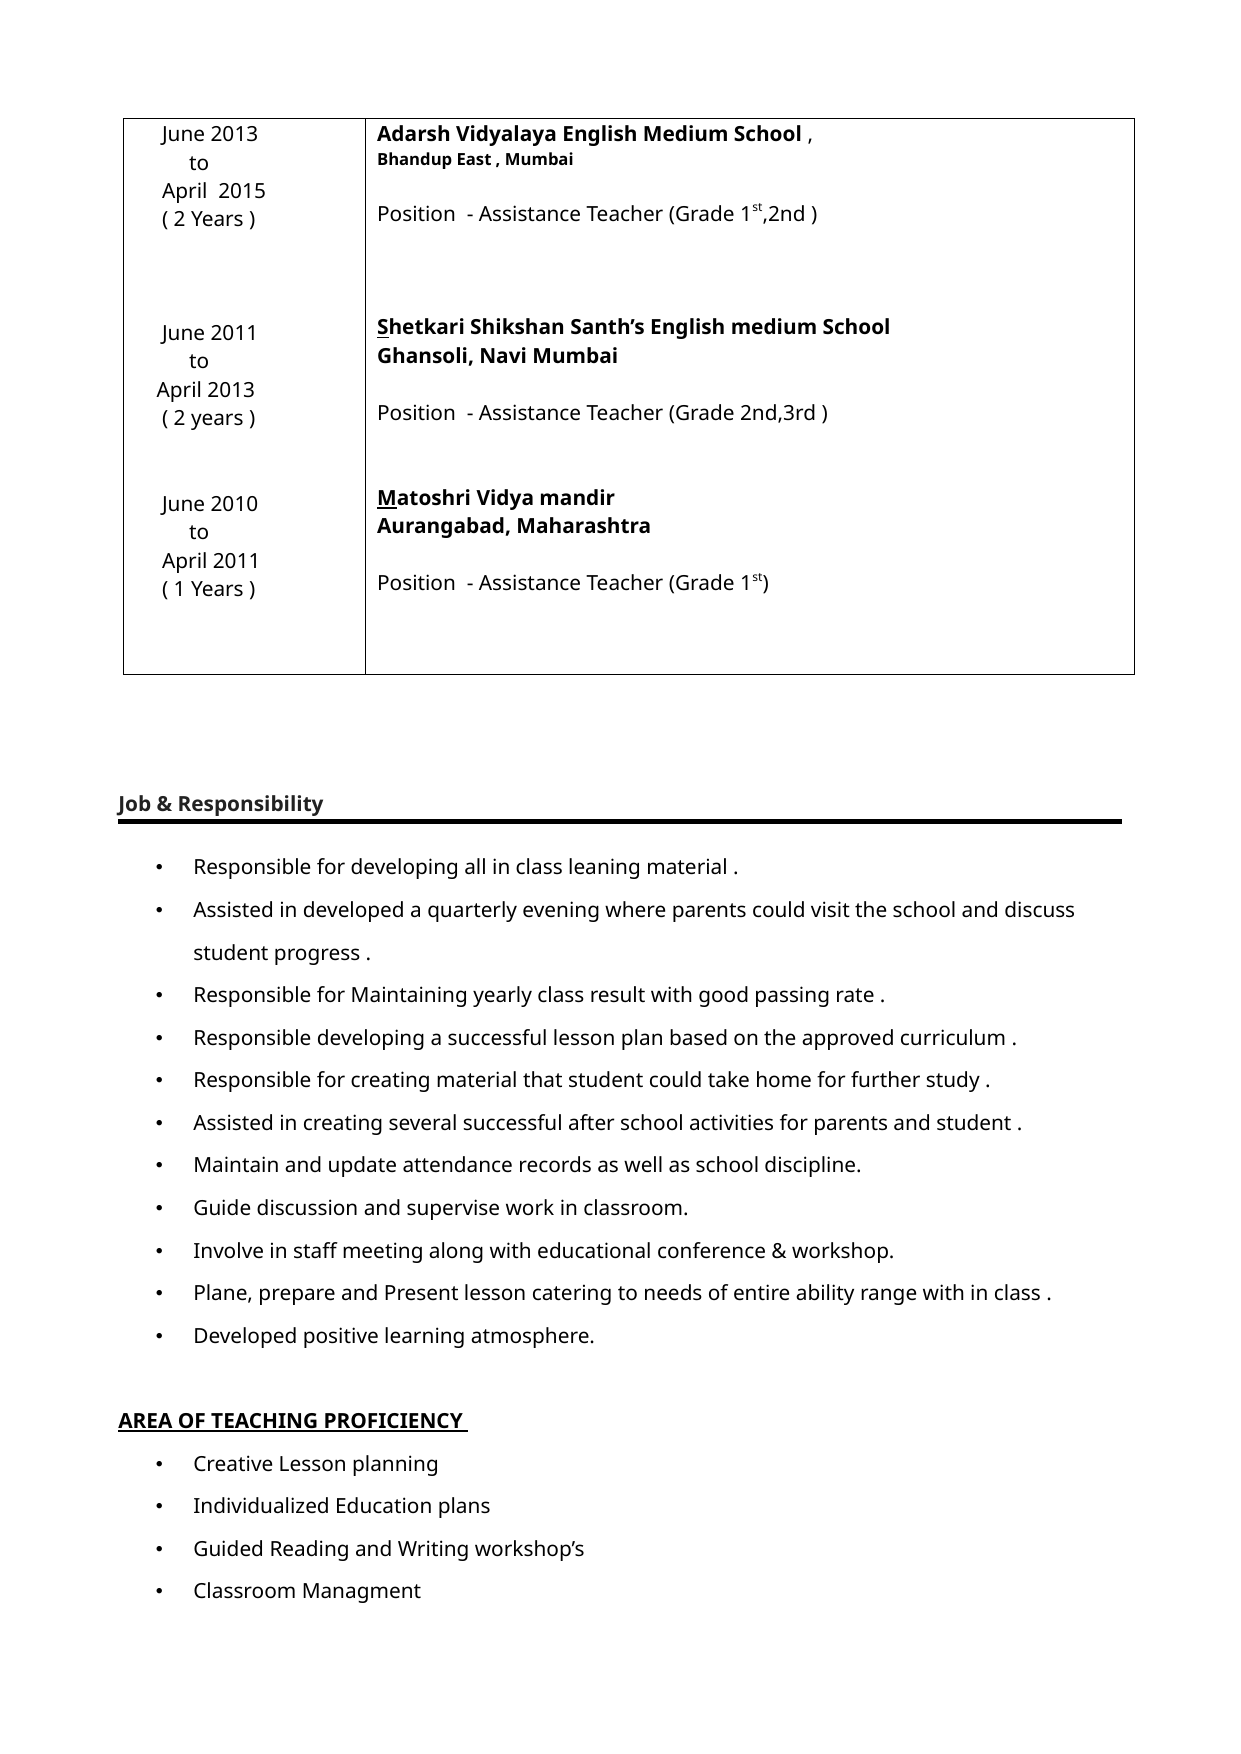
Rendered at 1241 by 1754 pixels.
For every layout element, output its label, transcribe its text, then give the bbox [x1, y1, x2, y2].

list Guide discussion and supervise work in classroom. [156, 1193, 1122, 1222]
list Plane, prepare and Present lesson catering to needs of entire ability range with in class . [156, 1278, 1122, 1307]
table_header June 2013 to April 2015 ( 2 Years ) June 2011 to April 2013 ( 2 years ) June 2010 to April 2011 ( 1 Years ) [124, 119, 365, 674]
list Developed positive learning atmosphere. [156, 1321, 1122, 1349]
text AREA OF TEACHING PROFICIENCY [118, 1406, 1122, 1435]
list Responsible developing a successful lesson plan based on the approved curriculum . [156, 1023, 1122, 1051]
list Responsible for creating material that student could take home for further study . [156, 1065, 1122, 1094]
list Involve in staff meeting along with educational conference & workshop. [156, 1236, 1122, 1264]
list Responsible for developing all in class leaning material . [156, 852, 1122, 881]
text Job & Responsibility [118, 789, 1122, 819]
list Assisted in developed a quarterly evening where parents could visit the school and discuss student progress . [156, 895, 1122, 966]
list Responsible for Maintaining yearly class result with good passing rate . [156, 980, 1122, 1009]
list Assisted in creating several successful after school activities for parents and student . [156, 1108, 1122, 1136]
list Maintain and update attendance records as well as school discipline. [156, 1151, 1122, 1179]
list Creative Lesson planning [156, 1449, 1122, 1477]
list Individualized Education plans [156, 1491, 1122, 1520]
list Guided Reading and Writing workshop’s [156, 1534, 1122, 1562]
table_header Adarsh Vidyalaya English Medium School , Bhandup East , Mumbai Position - Assistance Teacher (Grade 1st,2nd ) Shetkari Shikshan Santh’s English medium School Ghansoli, Navi Mumbai Position - Assistance Teacher (Grade 2nd,3rd ) Matoshri Vidya mandir Aurangabad, Maharashtra Position - Assistance Teacher (Grade 1st) [366, 119, 1134, 674]
list Classroom Managment [156, 1577, 1122, 1605]
